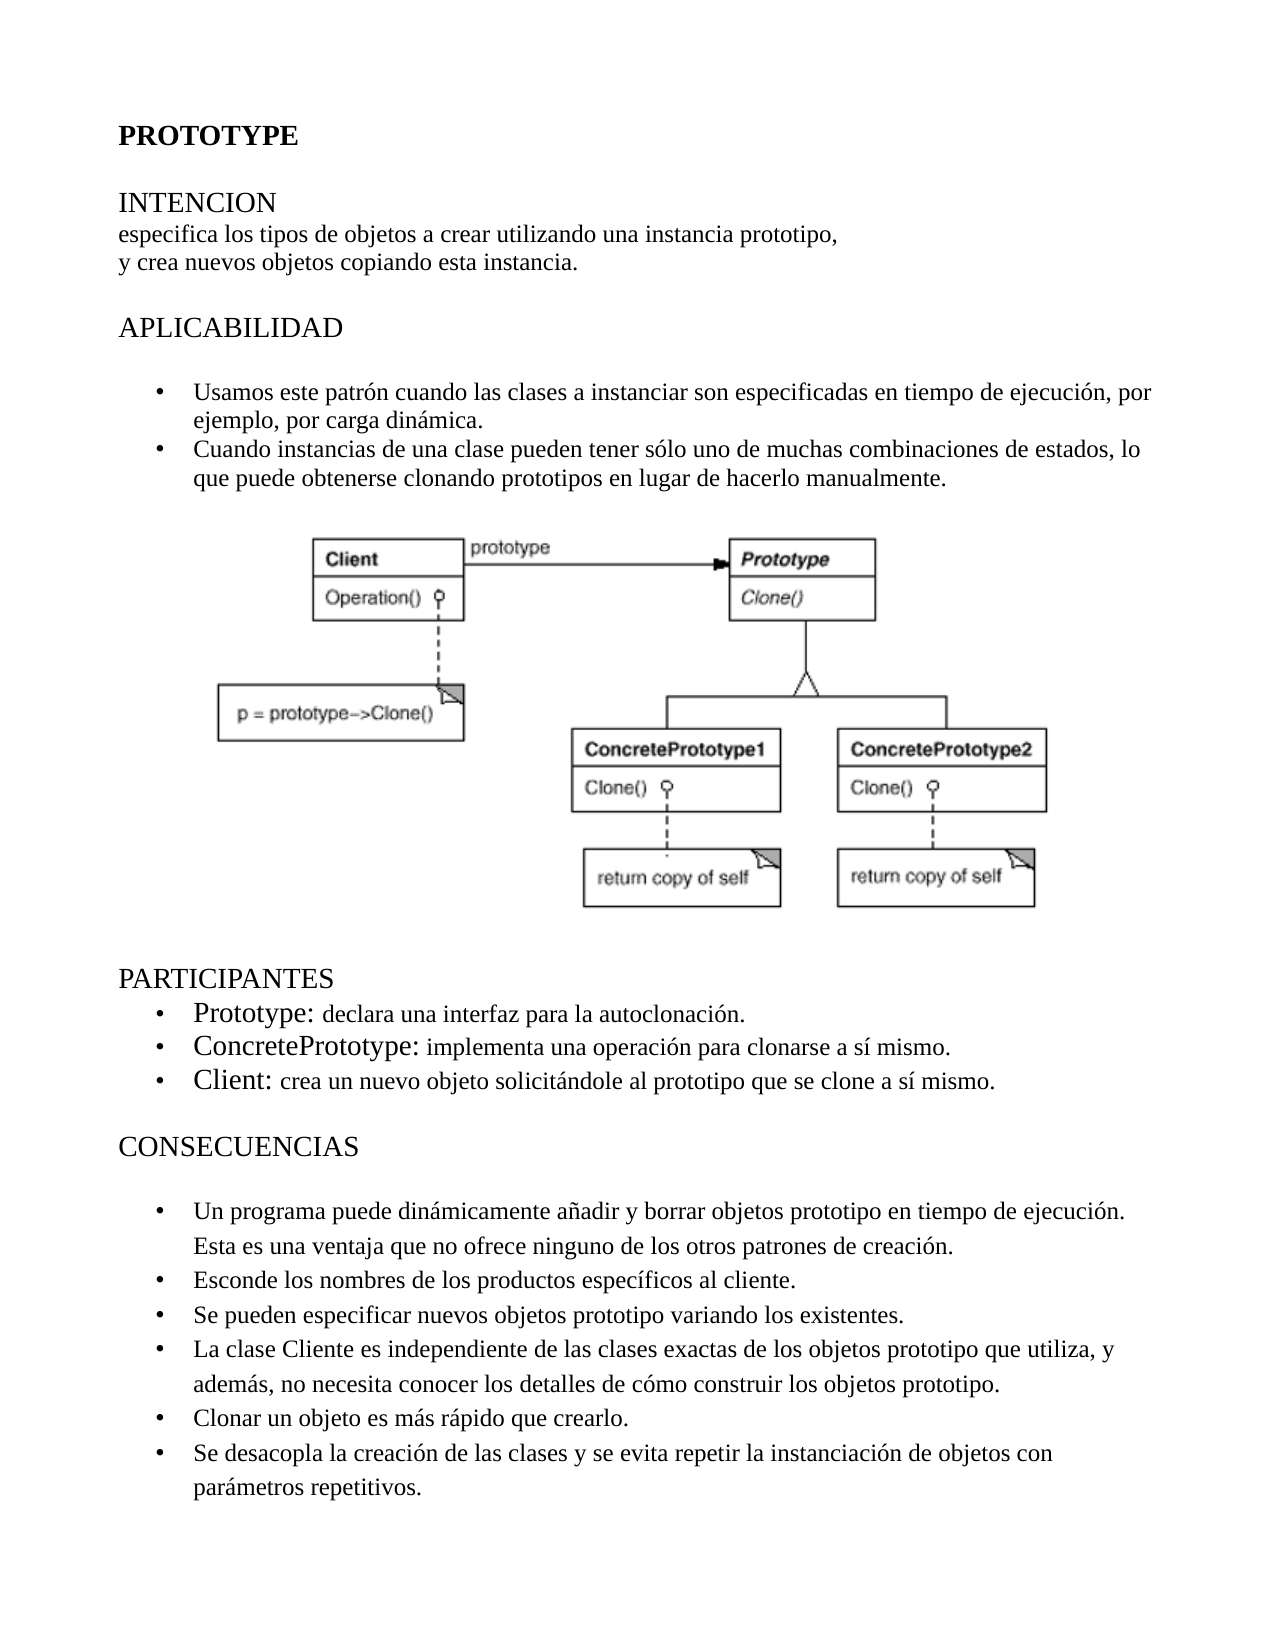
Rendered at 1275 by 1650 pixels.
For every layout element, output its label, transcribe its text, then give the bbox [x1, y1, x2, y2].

list Usamos este patrón cuando las clases a instanciar son especificadas en tiempo de ejecución, por ejemplo, por carga dinámica. [156, 377, 1157, 434]
list Esconde los nombres de los productos específicos al cliente. [156, 1265, 1157, 1294]
text PARTICIPANTES [118, 961, 1157, 995]
text especifica los tipos de objetos a crear utilizando una instancia prototipo, [118, 219, 1157, 247]
list La clase Cliente es independiente de las clases exactas de los objetos prototipo que utiliza, y además, no necesita conocer los detalles de cómo construir los objetos prototipo. [156, 1334, 1157, 1397]
list Clonar un objeto es más rápido que crearlo. [156, 1403, 1157, 1432]
list Prototype: declara una interfaz para la autoclonación. [156, 995, 1157, 1028]
list Se pueden especificar nuevos objetos prototipo variando los existentes. [156, 1300, 1157, 1328]
text y crea nuevos objetos copiando esta instancia. [118, 247, 1157, 276]
list ConcretePrototype: implementa una operación para clonarse a sí mismo. [156, 1028, 1157, 1062]
list Se desacopla la creación de las clases y se evita repetir la instanciación de objetos con parámetros repetitivos. [156, 1438, 1157, 1501]
text CONSECUENCIAS [118, 1129, 1157, 1163]
text APLICABILIDAD [118, 310, 1157, 343]
list Cuando instancias de una clase pueden tener sólo uno de muchas combinaciones de estados, lo que puede obtenerse clonando prototipos en lugar de hacerlo manualmente. [156, 434, 1157, 492]
text PROTOTYPE [118, 118, 1157, 152]
list Un programa puede dinámicamente añadir y borrar objetos prototipo en tiempo de ejecución. Esta es una ventaja que no ofrece ninguno de los otros patrones de creación. [156, 1196, 1157, 1259]
list Client: crea un nuevo objeto solicitándole al prototipo que se clone a sí mismo. [156, 1062, 1157, 1096]
text INTENCION [118, 185, 1157, 219]
picture [200, 498, 1064, 948]
